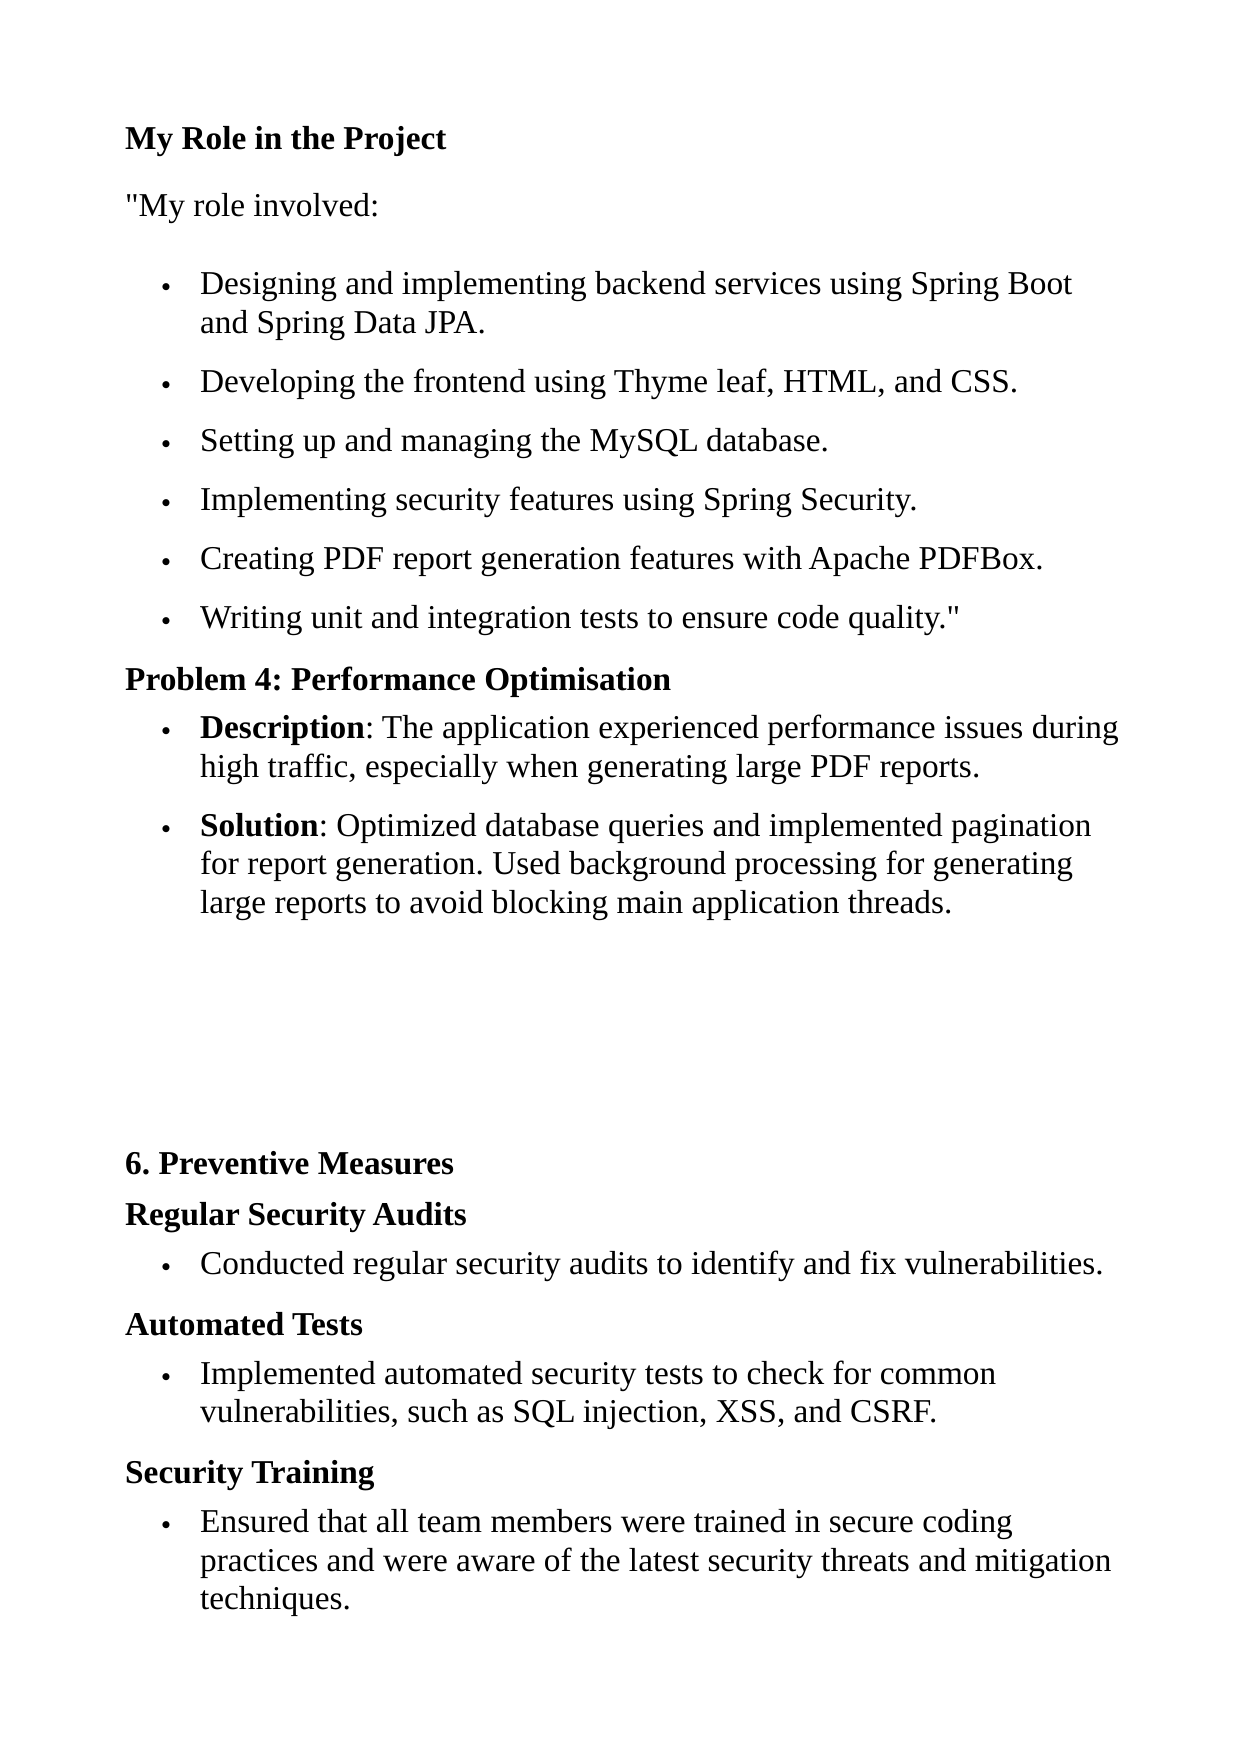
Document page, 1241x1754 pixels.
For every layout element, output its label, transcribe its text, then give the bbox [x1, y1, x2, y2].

list Designing and implementing backend services using Spring Boot and Spring Data JPA. [162, 263, 1122, 340]
list Implementing security features using Spring Security. [162, 479, 1122, 518]
subtitle My Role in the Project [125, 118, 1122, 156]
subtitle Problem 4: Performance Optimisation [125, 659, 1122, 697]
subtitle Automated Tests [125, 1304, 1122, 1343]
list Developing the frontend using Thyme leaf, HTML, and CSS. [162, 361, 1122, 399]
list Solution: Optimized database queries and implemented pagination for report generation. Used background processing for generating large reports to avoid blocking main application threads. [162, 805, 1122, 920]
list Conducted regular security audits to identify and fix vulnerabilities. [162, 1243, 1122, 1281]
text "My role involved: [125, 186, 1122, 224]
list Creating PDF report generation features with Apache PDFBox. [162, 538, 1122, 577]
subtitle 6. Preventive Measures [125, 1143, 1122, 1182]
subtitle Regular Security Audits [125, 1194, 1122, 1233]
list Writing unit and integration tests to ensure code quality." [162, 598, 1122, 636]
subtitle Security Training [125, 1453, 1122, 1491]
list Description: The application experienced performance issues during high traffic, especially when generating large PDF reports. [162, 708, 1122, 784]
list Setting up and managing the MySQL database. [162, 420, 1122, 458]
list Ensured that all team members were trained in secure coding practices and were aware of the latest security threats and mitigation techniques. [162, 1501, 1122, 1616]
list Implemented automated security tests to check for common vulnerabilities, such as SQL injection, XSS, and CSRF. [162, 1353, 1122, 1430]
